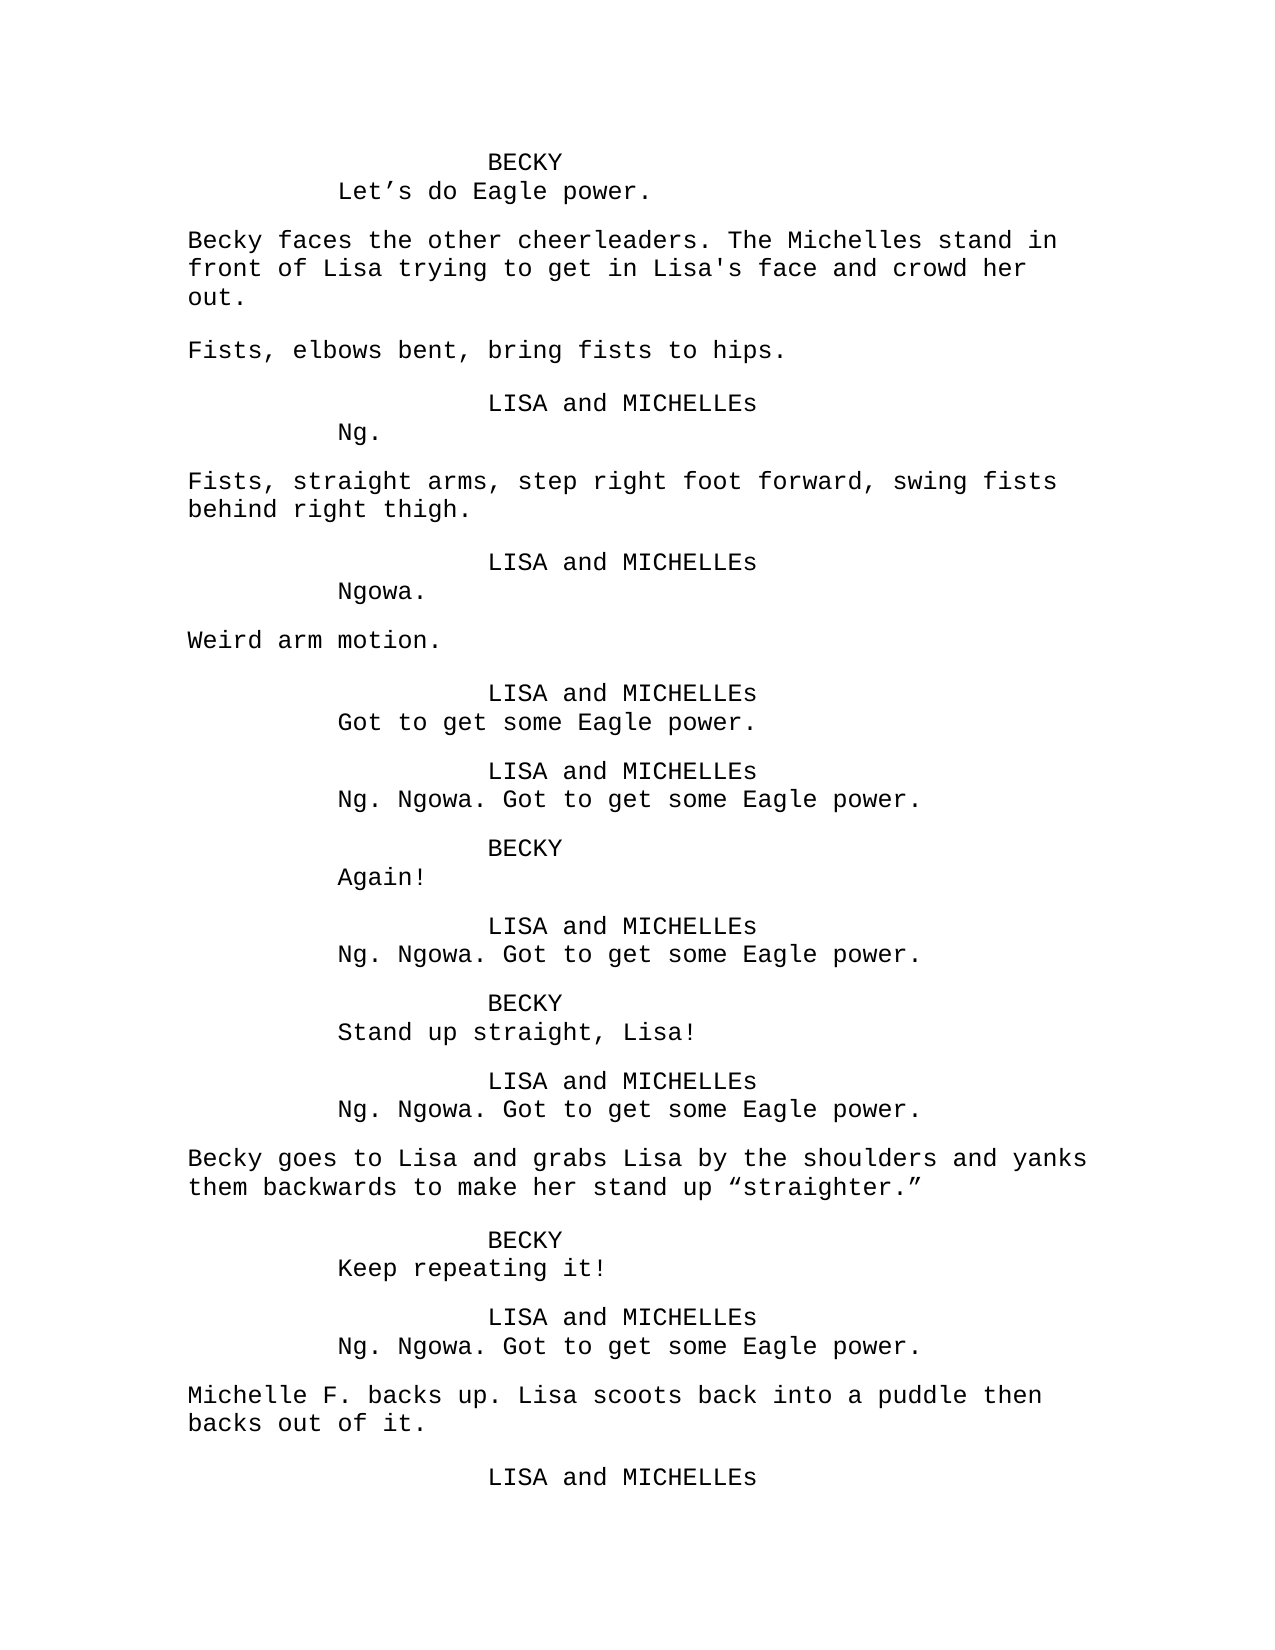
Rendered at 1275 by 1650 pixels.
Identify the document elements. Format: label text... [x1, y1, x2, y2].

text LISA and MICHELLEs [187, 1068, 1087, 1097]
text Ng. Ngowa. Got to get some Eagle power. [337, 942, 937, 970]
text Fists, elbows bent, bring fists to hips. [187, 337, 1087, 366]
text LISA and MICHELLEs [187, 391, 1087, 419]
text LISA and MICHELLEs [187, 1305, 1087, 1333]
text LISA and MICHELLEs [187, 550, 1087, 578]
text Michelle F. backs up. Lisa scoots back into a puddle then backs out of it. [187, 1382, 1087, 1439]
text Stand up straight, Lisa! [337, 1019, 937, 1047]
text Becky goes to Lisa and grabs Lisa by the shoulders and yanks them backwards to make her stand up “straighter.” [187, 1146, 1087, 1202]
text Again! [337, 864, 937, 892]
text Ng. Ngowa. Got to get some Eagle power. [337, 787, 937, 815]
text Fists, straight arms, step right foot forward, swing fists behind right thigh. [187, 468, 1087, 525]
text Ng. Ngowa. Got to get some Eagle power. [337, 1097, 937, 1125]
text Ng. Ngowa. Got to get some Eagle power. [337, 1333, 937, 1362]
text BECKY [187, 991, 1087, 1019]
text BECKY [187, 150, 1087, 178]
text LISA and MICHELLEs [187, 1464, 1087, 1492]
text Keep repeating it! [337, 1256, 937, 1284]
text Ngowa. [337, 578, 937, 607]
text LISA and MICHELLEs [187, 758, 1087, 787]
text Got to get some Eagle power. [337, 709, 937, 737]
text BECKY [187, 1227, 1087, 1256]
text LISA and MICHELLEs [187, 913, 1087, 942]
text Becky faces the other cheerleaders. The Michelles stand in front of Lisa trying to get in Lisa's face and crowd her out. [187, 227, 1087, 312]
text Ng. [337, 419, 937, 447]
text Let’s do Eagle power. [337, 178, 937, 207]
text LISA and MICHELLEs [187, 681, 1087, 709]
text BECKY [187, 836, 1087, 864]
text Weird arm motion. [187, 627, 1087, 656]
